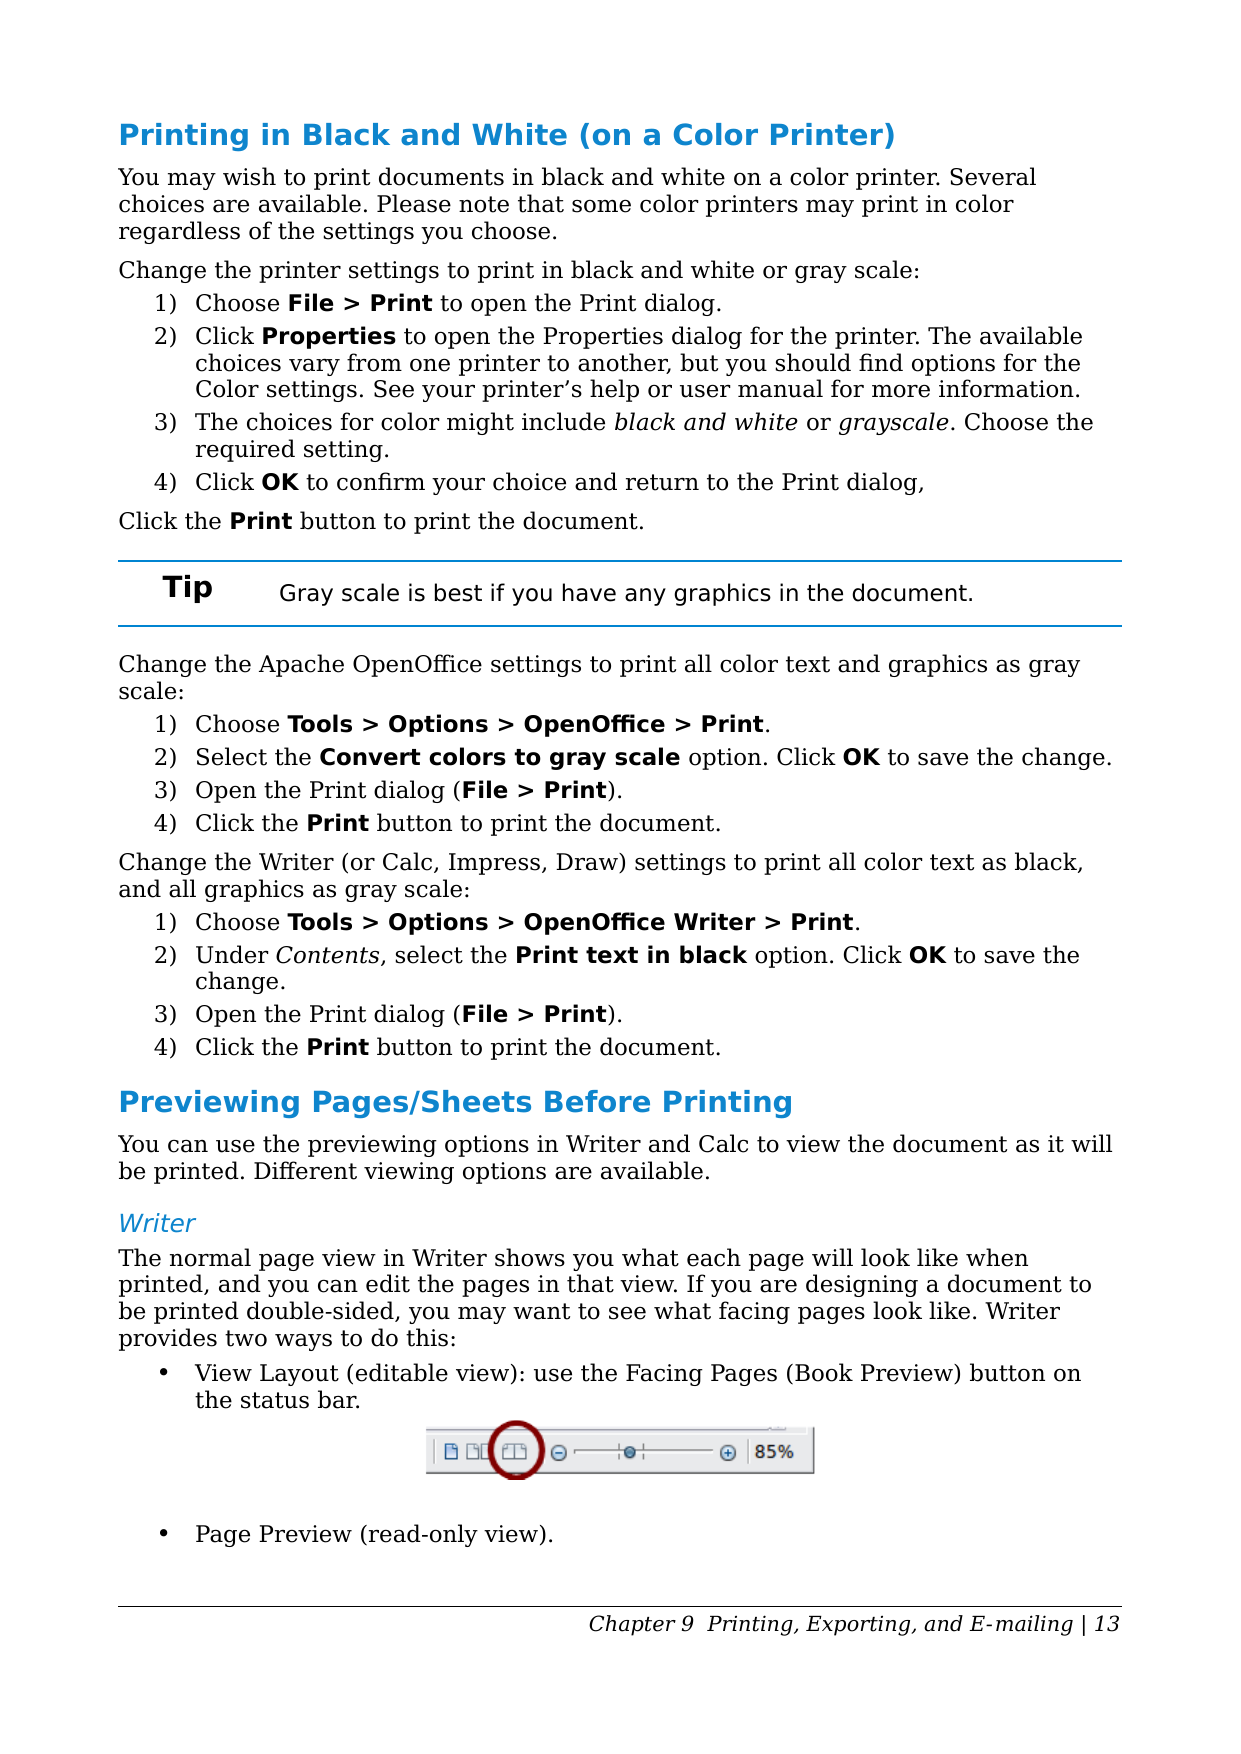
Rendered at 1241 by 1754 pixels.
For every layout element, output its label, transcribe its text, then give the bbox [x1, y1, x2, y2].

table_header Tip [118, 562, 257, 625]
list Change the Apache OpenOffice settings to print all color text and graphics as gray scale: [118, 651, 1122, 705]
list Click OK to confirm your choice and return to the Print dialog, [177, 469, 1122, 496]
text You can use the previewing options in Writer and Calc to view the document as it will be printed. Different viewing options are available. [118, 1132, 1122, 1185]
list Click the Print button to print the document. [177, 1034, 1122, 1061]
subtitle Previewing Pages/Sheets Before Printing [118, 1085, 1122, 1119]
table_header Gray scale is best if you have any graphics in the document. [258, 562, 1122, 625]
list Change the printer settings to print in black and white or gray scale: [118, 257, 1122, 284]
list Choose Tools > Options > OpenOffice Writer > Print. [177, 909, 1122, 936]
list View Layout (editable view): use the Facing Pages (Book Preview) button on the status bar. [156, 1358, 1122, 1414]
list Click the Print button to print the document. [177, 810, 1122, 837]
picture [425, 1420, 815, 1480]
list The normal page view in Writer shows you what each page will look like when printed, and you can edit the pages in that view. If you are designing a document to be printed double-sided, you may want to see what facing pages look like. Writer provides two ways to do this: [118, 1245, 1122, 1351]
list Page Preview (read-only view). [156, 1519, 1122, 1548]
text You may wish to print documents in black and white on a color printer. Several choices are available. Please note that some color printers may print in color regardless of the settings you choose. [118, 164, 1122, 244]
list Open the Print dialog (File > Print). [177, 1001, 1122, 1028]
list Click Properties to open the Properties dialog for the printer. The available choices vary from one printer to another, but you should find options for the Color settings. See your printer’s help or user manual for more information. [177, 323, 1122, 403]
text Click the Print button to print the document. [118, 508, 1122, 535]
list Change the Writer (or Calc, Impress, Draw) settings to print all color text as black, and all graphics as gray scale: [118, 849, 1122, 902]
subtitle Printing in Black and White (on a Color Printer) [118, 118, 1122, 152]
list Select the Convert colors to gray scale option. Click OK to save the change. [177, 744, 1122, 771]
list Choose File > Print to open the Print dialog. [177, 290, 1122, 317]
list The choices for color might include black and white or grayscale. Choose the required setting. [177, 409, 1122, 463]
list Under Contents, select the Print text in black option. Click OK to save the change. [177, 942, 1122, 995]
subtitle Writer [118, 1209, 1122, 1238]
list Open the Print dialog (File > Print). [177, 777, 1122, 804]
list Choose Tools > Options > OpenOffice > Print. [177, 711, 1122, 738]
